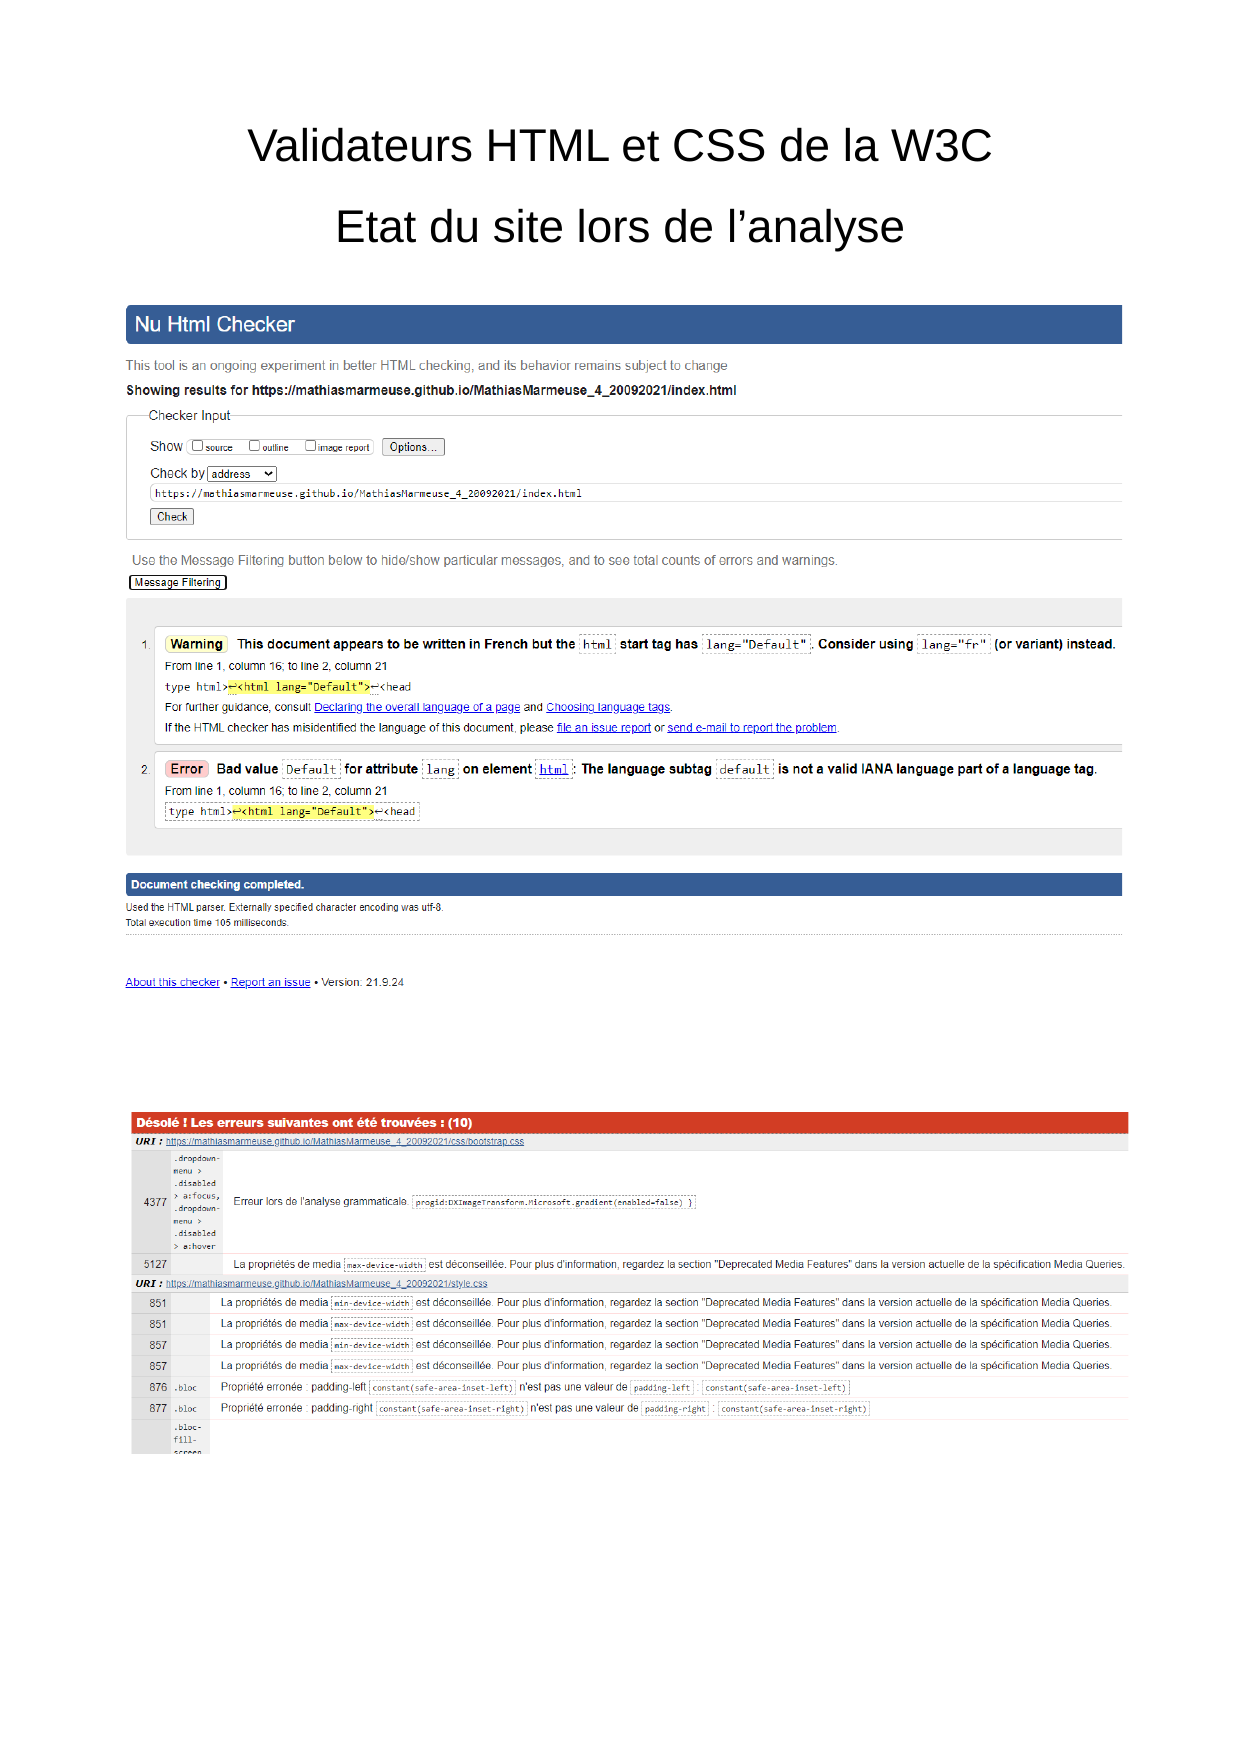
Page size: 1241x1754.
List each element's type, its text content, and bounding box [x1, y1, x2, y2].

picture [124, 1107, 1129, 1454]
text Etat du site lors de l’analyse [118, 199, 1122, 252]
picture [118, 305, 1123, 994]
text Validateurs HTML et CSS de la W3C [118, 118, 1122, 171]
